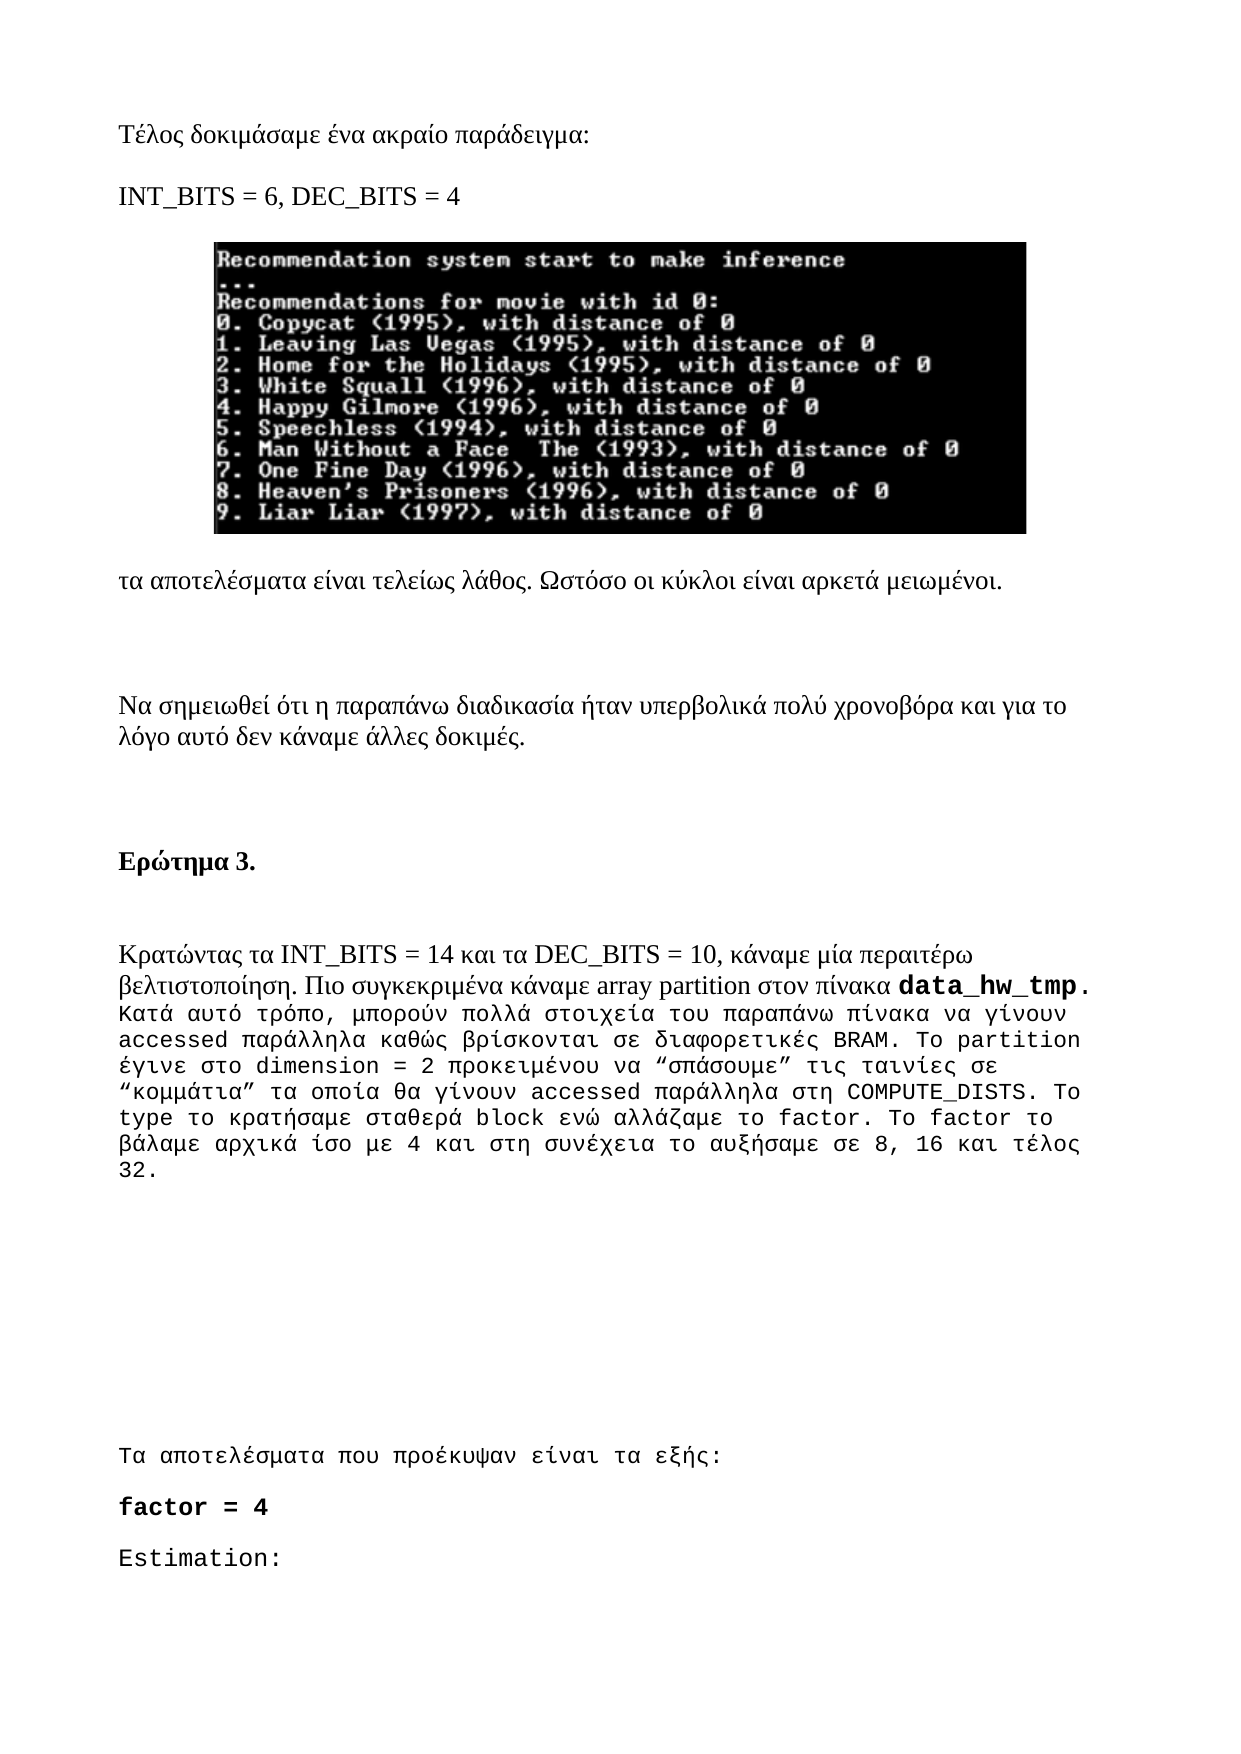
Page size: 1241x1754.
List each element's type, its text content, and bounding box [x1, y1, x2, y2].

text τα αποτελέσματα είναι τελείως λάθος. Ωστόσο οι κύκλοι είναι αρκετά μειωμένοι. [118, 564, 1122, 596]
text Estimation: [118, 1546, 1122, 1574]
text Τέλος δοκιμάσαμε ένα ακραίο παράδειγμα: [118, 118, 1122, 149]
text factor = 4 [118, 1494, 1122, 1522]
text Να σημειωθεί ότι η παραπάνω διαδικασία ήταν υπερβολικά πολύ χρονοβόρα και για το λόγο αυτό δεν κάναμε άλλες δοκιμές. [118, 689, 1122, 751]
text Τα αποτελέσματα που προέκυψαν είναι τα εξής: [118, 1444, 1122, 1470]
picture [213, 242, 1027, 534]
text INT_BITS = 6, DEC_BITS = 4 [118, 180, 1122, 212]
text Κρατώντας τα INT_BITS = 14 και τα DEC_BITS = 10, κάναμε μία περαιτέρω βελτιστοποίηση. Πιο συγκεκριμένα κάναμε array partition στον πίνακα data_hw_tmp. Κατά αυτό τρόπο, μπορούν πολλά στοιχεία του παραπάνω πίνακα να γίνουν accessed παράλληλα καθώς βρίσκονται σε διαφορετικές BRAM. Το partition έγινε στο dimension = 2 προκειμένου να “σπάσουμε” τις ταινίες σε “κομμάτια” τα οποία θα γίνουν accessed παράλληλα στη COMPUTE_DISTS. Το type το κρατήσαμε σταθερά block ενώ αλλάζαμε το factor. Το factor το βάλαμε αρχικά ίσο με 4 και στη συνέχεια το αυξήσαμε σε 8, 16 και τέλος 32. [118, 938, 1122, 1184]
text Ερώτημα 3. [118, 845, 1122, 876]
